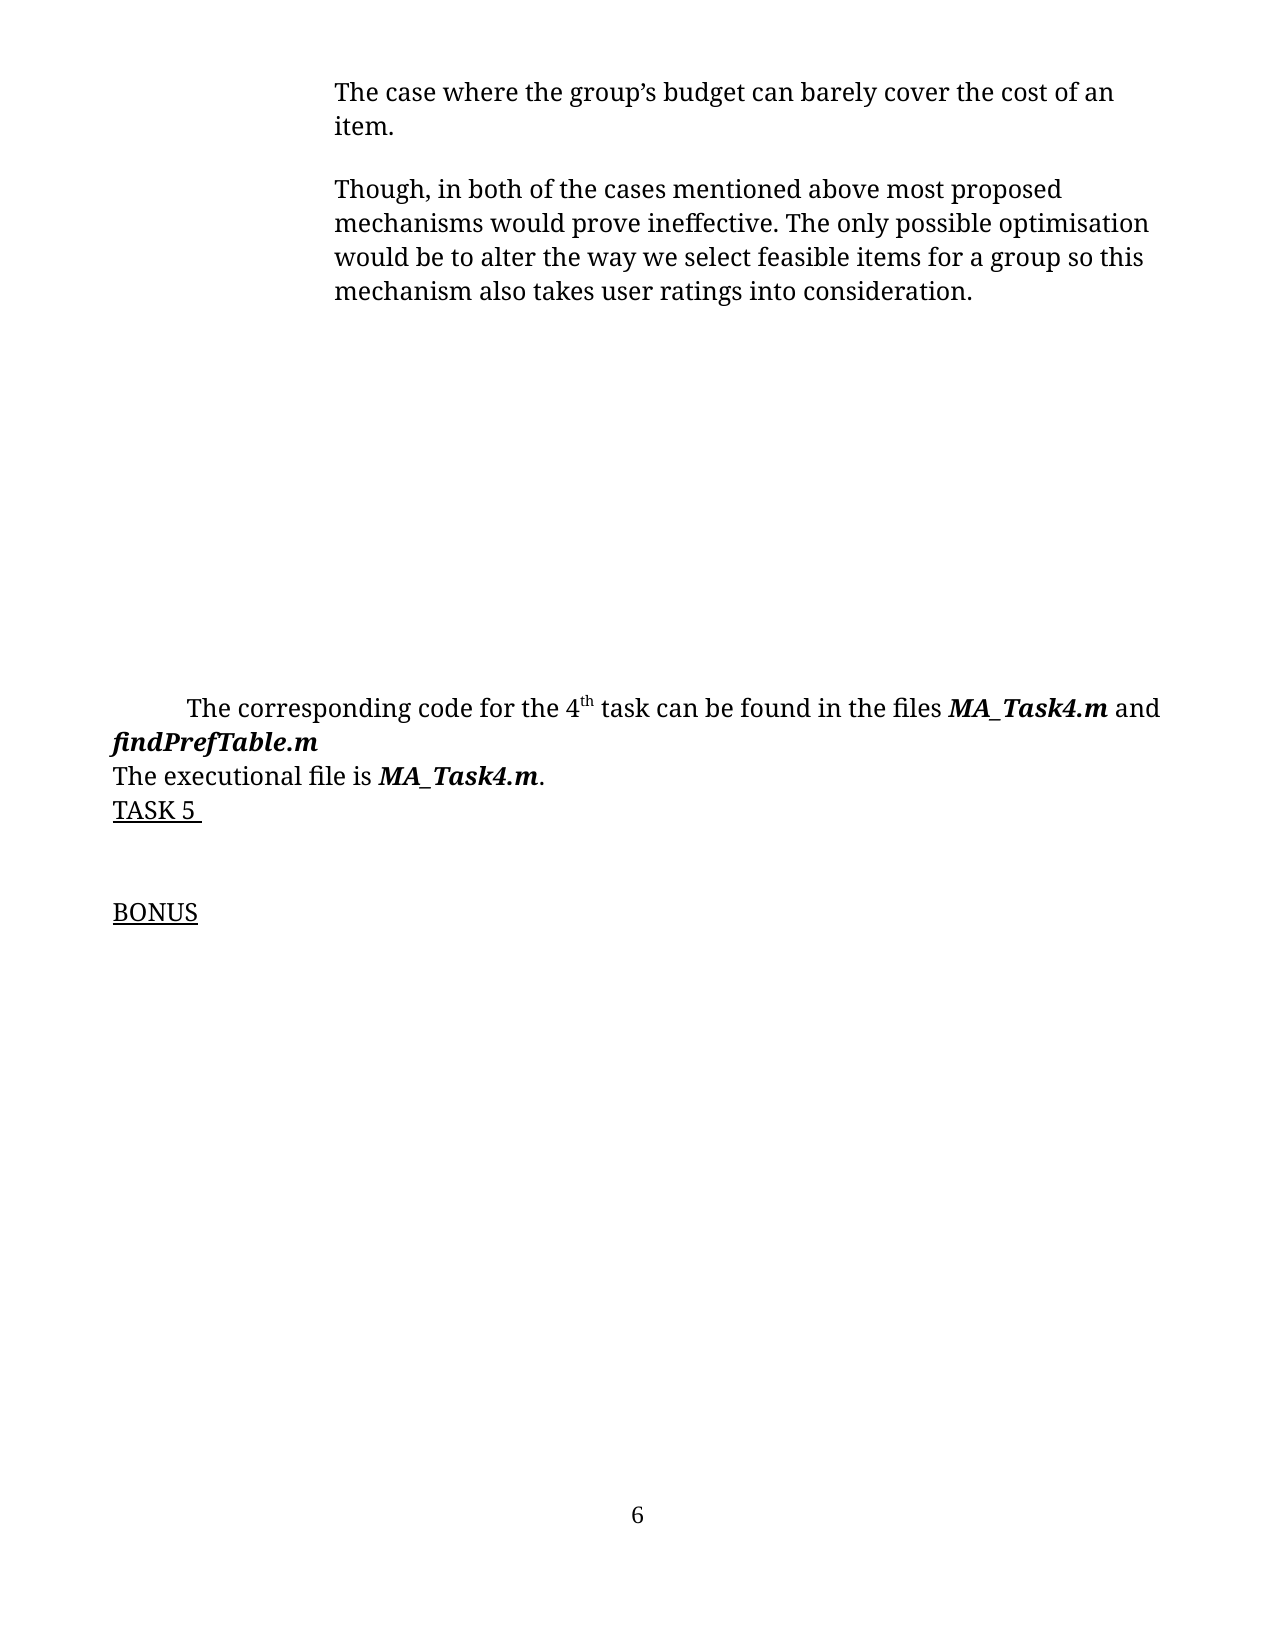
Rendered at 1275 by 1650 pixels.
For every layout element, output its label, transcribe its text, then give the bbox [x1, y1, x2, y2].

text BONUS [112, 895, 1162, 929]
text Though, in both of the cases mentioned above most proposed mechanisms would prove ineffective. The only possible optimisation would be to alter the way we select feasible items for a group so this mechanism also takes user ratings into consideration. [334, 172, 1162, 308]
text TASK 5 [112, 792, 1162, 827]
text The executional file is MA_Task4.m. [112, 758, 1162, 792]
text The corresponding code for the 4th task can be found in the files MA_Task4.m and findPrefTable.m [112, 690, 1162, 758]
text The case where the group’s budget can barely cover the cost of an item. [334, 75, 1162, 143]
